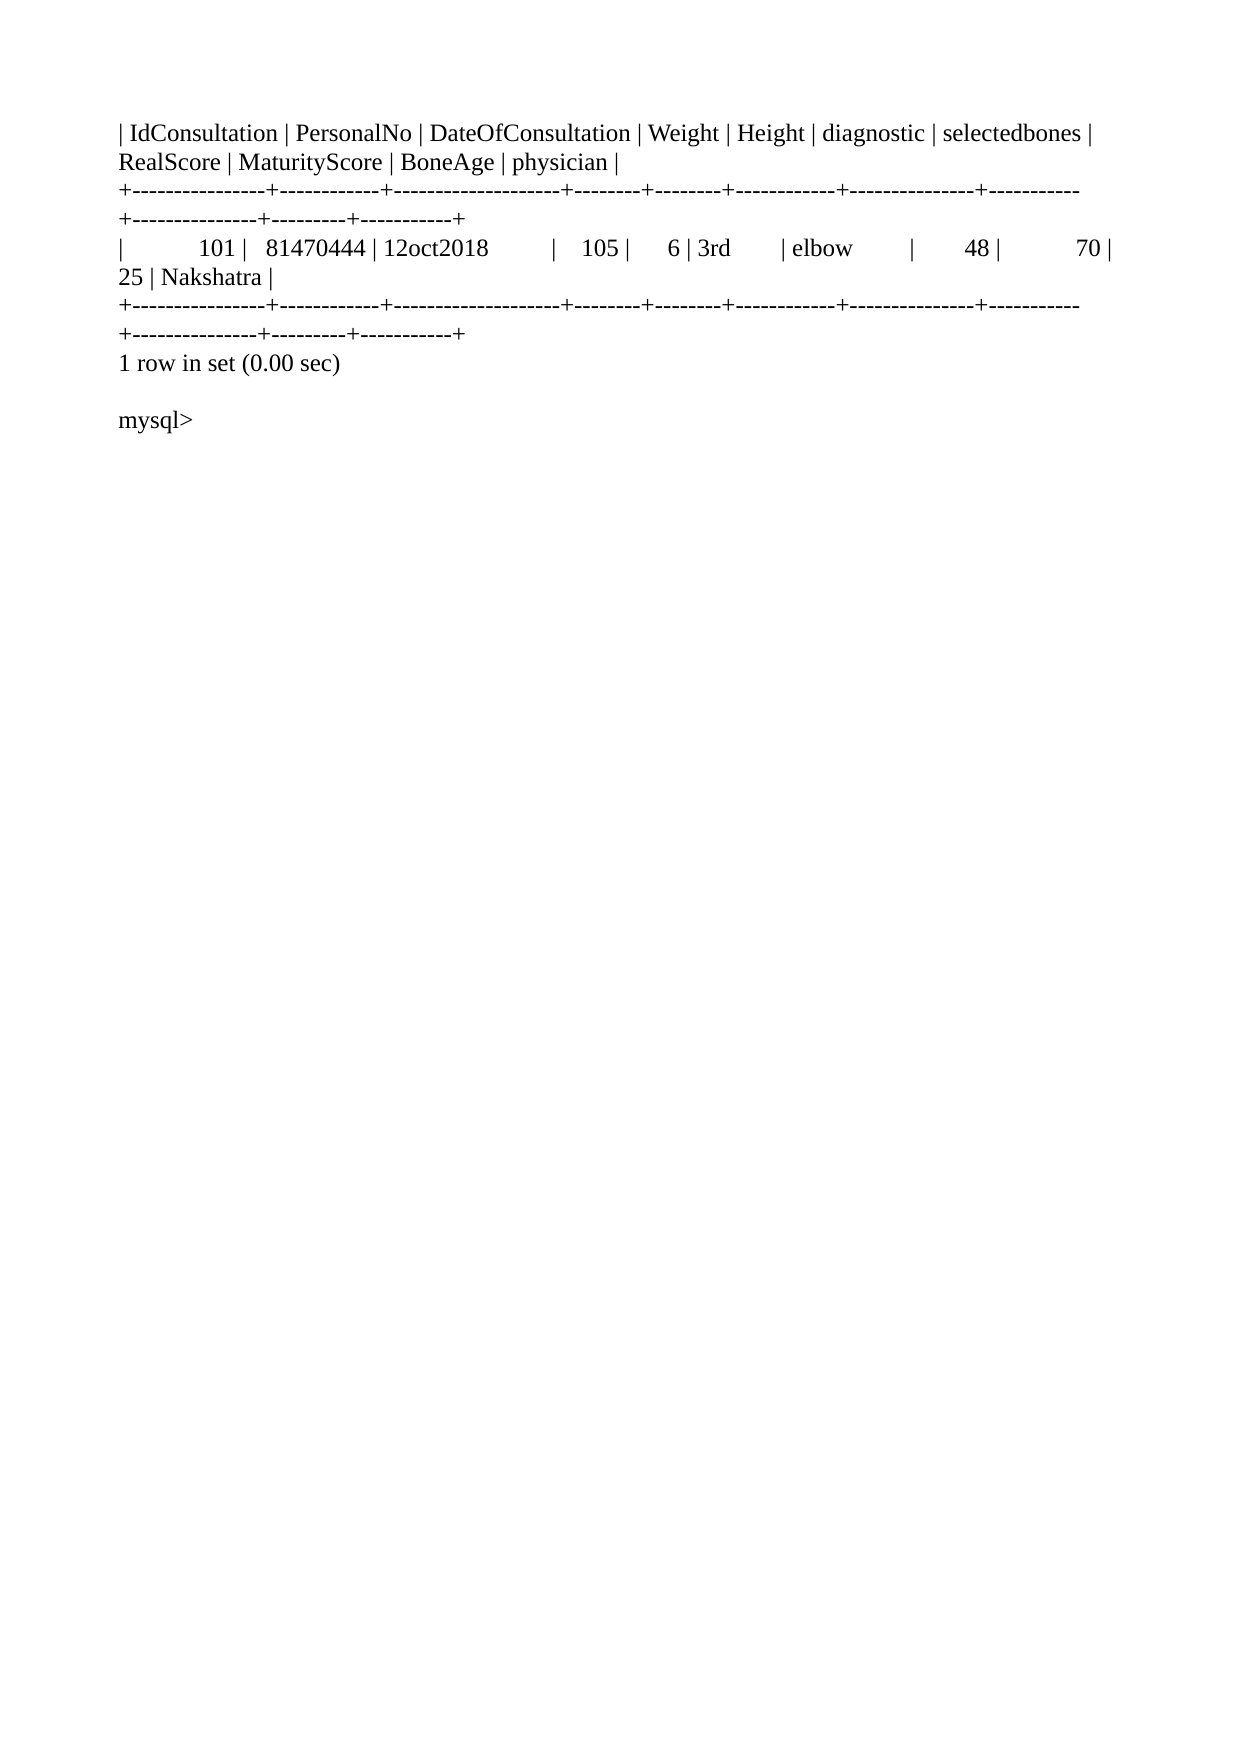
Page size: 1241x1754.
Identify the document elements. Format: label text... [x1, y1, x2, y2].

text +----------------+------------+--------------------+--------+--------+------------+---------------+-----------+---------------+---------+-----------+ [118, 291, 1122, 348]
text +----------------+------------+--------------------+--------+--------+------------+---------------+-----------+---------------+---------+-----------+ [118, 176, 1122, 233]
text | 101 | 81470444 | 12oct2018 | 105 | 6 | 3rd | elbow | 48 | 70 | 25 | Nakshatra | [118, 233, 1122, 291]
text | IdConsultation | PersonalNo | DateOfConsultation | Weight | Height | diagnostic | selectedbones | RealScore | MaturityScore | BoneAge | physician | [118, 118, 1122, 176]
text 1 row in set (0.00 sec) [118, 348, 1122, 377]
text mysql> [118, 406, 1122, 434]
